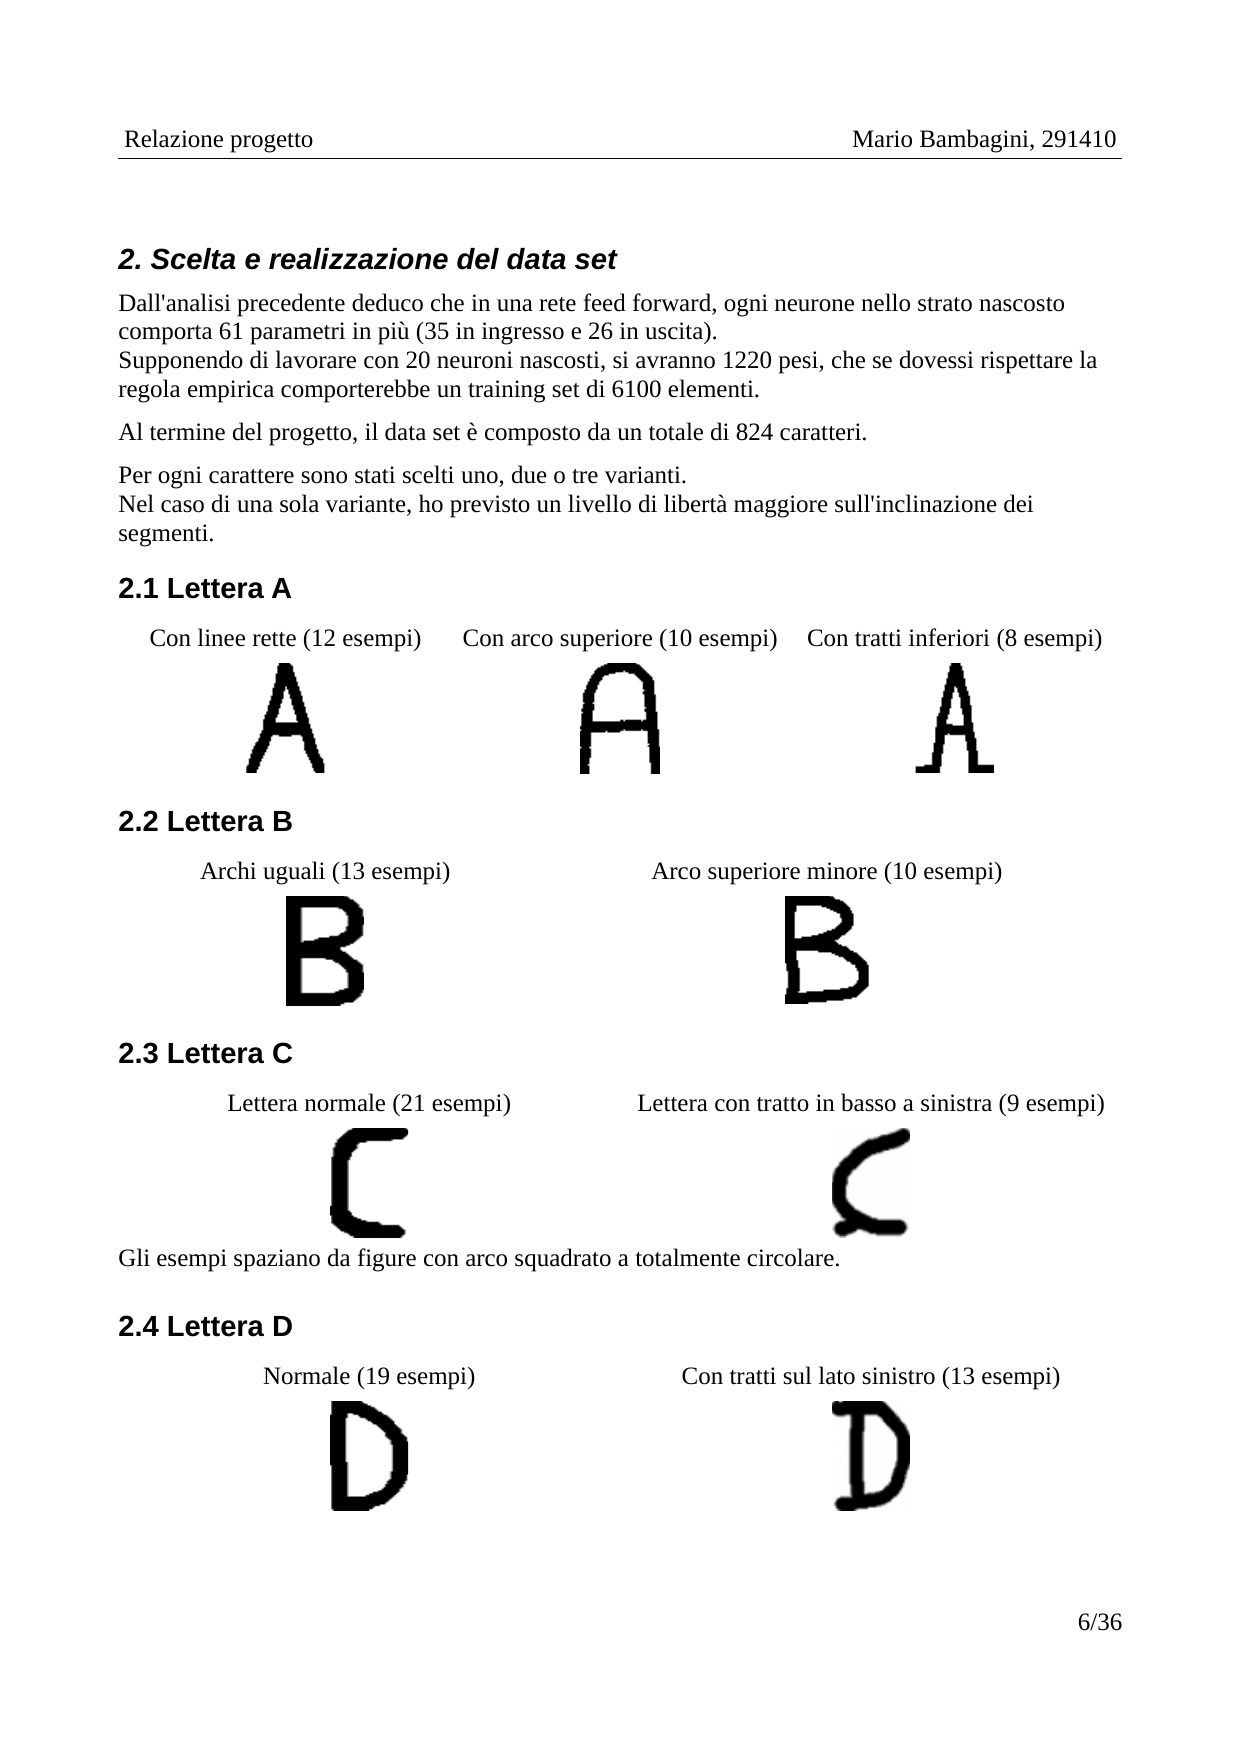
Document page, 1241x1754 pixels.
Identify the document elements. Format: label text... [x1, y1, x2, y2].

subtitle 2. Scelta e realizzazione del data set [118, 242, 1122, 275]
table_cell [118, 658, 453, 779]
table_cell [118, 1396, 620, 1516]
table_header Con tratti inferiori (8 esempi) [787, 618, 1122, 658]
table_header Lettera con tratto in basso a sinistra (9 esempi) [620, 1082, 1122, 1122]
table_header Normale (19 esempi) [118, 1355, 620, 1396]
table_cell [787, 658, 1122, 779]
picture [330, 1128, 409, 1238]
table_cell [118, 1122, 620, 1243]
subtitle 2.2 Lettera B [118, 804, 1122, 837]
table_cell [620, 1396, 1122, 1516]
picture [330, 1401, 409, 1511]
picture [832, 1401, 910, 1511]
subtitle 2.3 Lettera C [118, 1036, 1122, 1069]
table_header Con linee rette (12 esempi) [118, 618, 453, 658]
table_cell [453, 658, 787, 779]
text Gli esempi spaziano da figure con arco squadrato a totalmente circolare. [118, 1243, 1122, 1272]
table_cell [118, 890, 532, 1011]
text Nel caso di una sola variante, ho previsto un livello di libertà maggiore sull'inclinazione dei segmenti. [118, 489, 1122, 546]
text Per ogni carattere sono stati scelti uno, due o tre varianti. [118, 460, 1122, 489]
table_header Con arco superiore (10 esempi) [453, 618, 787, 658]
text Al termine del progetto, il data set è composto da un totale di 824 caratteri. [118, 417, 1122, 446]
picture [246, 663, 325, 773]
picture [286, 896, 364, 1006]
table_cell [532, 890, 1122, 1011]
subtitle 2.4 Lettera D [118, 1309, 1122, 1343]
picture [832, 1128, 910, 1238]
picture [580, 663, 660, 774]
subtitle 2.1 Lettera A [118, 571, 1122, 605]
table_cell [620, 1122, 1122, 1243]
text Dall'analisi precedente deduco che in una rete feed forward, ogni neurone nello strato nascosto comporta 61 parametri in più (35 in ingresso e 26 in uscita). [118, 288, 1122, 345]
picture [915, 663, 994, 773]
text Supponendo di lavorare con 20 neuroni nascosti, si avranno 1220 pesi, che se dovessi rispettare la regola empirica comporterebbe un training set di 6100 elementi. [118, 345, 1122, 403]
table_header Con tratti sul lato sinistro (13 esempi) [620, 1355, 1122, 1396]
table_header Arco superiore minore (10 esempi) [532, 850, 1122, 890]
picture [785, 896, 869, 1004]
table_header Archi uguali (13 esempi) [118, 850, 532, 890]
table_header Lettera normale (21 esempi) [118, 1082, 620, 1122]
